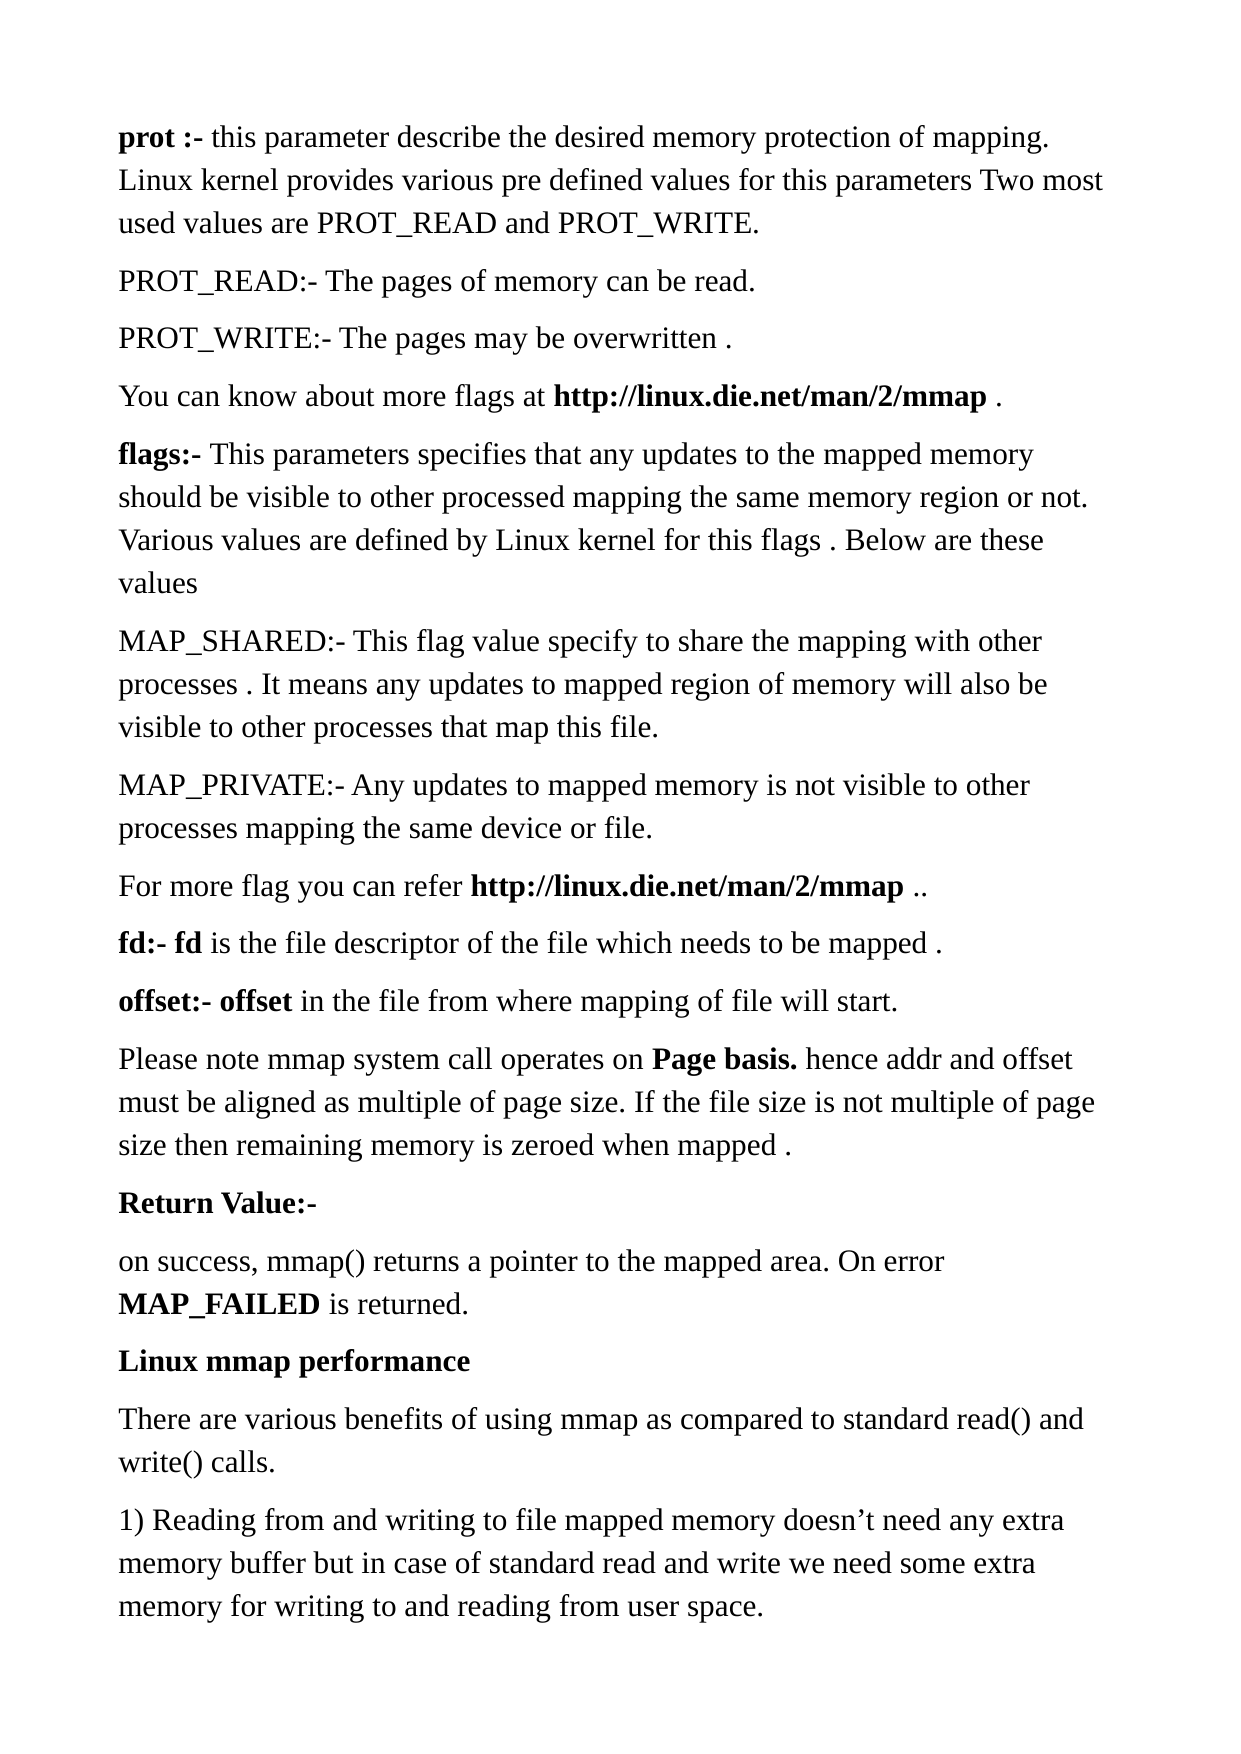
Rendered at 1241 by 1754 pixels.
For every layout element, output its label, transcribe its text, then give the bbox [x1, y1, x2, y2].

text PROT_READ:- The pages of memory can be read. [118, 262, 1122, 298]
text 1) Reading from and writing to file mapped memory doesn’t need any extra memory buffer but in case of standard read and write we need some extra memory for writing to and reading from user space. [118, 1501, 1122, 1623]
text PROT_WRITE:- The pages may be overwritten . [118, 320, 1122, 356]
text Return Value:- [118, 1184, 1122, 1220]
text offset:- offset in the file from where mapping of file will start. [118, 982, 1122, 1018]
text You can know about more flags at http://linux.die.net/man/2/mmap . [118, 377, 1122, 413]
text There are various benefits of using mmap as compared to standard read() and write() calls. [118, 1400, 1122, 1479]
text For more flag you can refer http://linux.die.net/man/2/mmap .. [118, 867, 1122, 903]
text fd:- fd is the file descriptor of the file which needs to be mapped . [118, 925, 1122, 961]
text Please note mmap system call operates on Page basis. hence addr and offset must be aligned as multiple of page size. If the file size is not multiple of page size then remaining memory is zeroed when mapped . [118, 1040, 1122, 1162]
text Linux mmap performance [118, 1343, 1122, 1379]
text prot :- this parameter describe the desired memory protection of mapping. Linux kernel provides various pre defined values for this parameters Two most used values are PROT_READ and PROT_WRITE. [118, 118, 1122, 240]
text MAP_SHARED:- This flag value specify to share the mapping with other processes . It means any updates to mapped region of memory will also be visible to other processes that map this file. [118, 622, 1122, 744]
text on success, mmap() returns a pointer to the mapped area. On error MAP_FAILED is returned. [118, 1242, 1122, 1321]
text flags:- This parameters specifies that any updates to the mapped memory should be visible to other processed mapping the same memory region or not. Various values are defined by Linux kernel for this flags . Below are these values [118, 435, 1122, 601]
text MAP_PRIVATE:- Any updates to mapped memory is not visible to other processes mapping the same device or file. [118, 766, 1122, 845]
